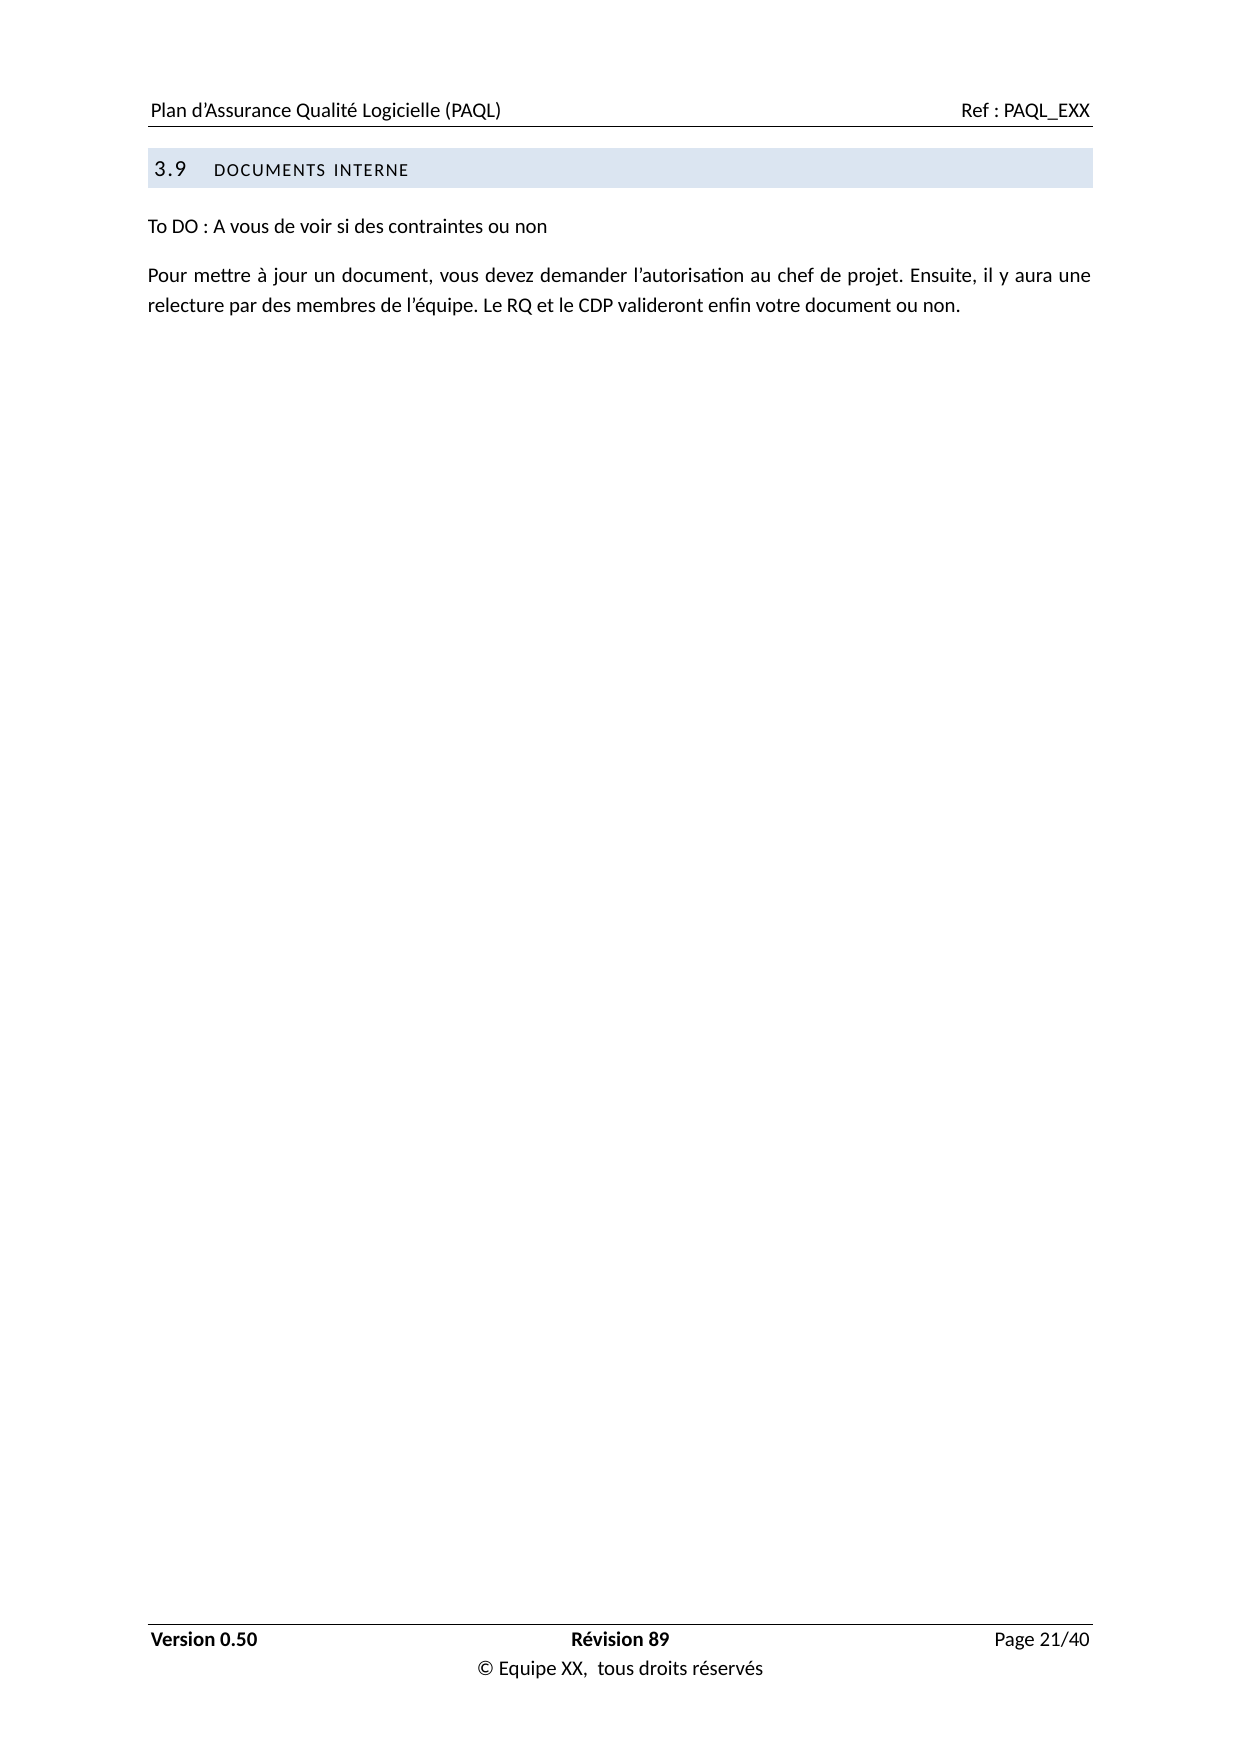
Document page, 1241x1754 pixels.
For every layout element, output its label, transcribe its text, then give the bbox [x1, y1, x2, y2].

subtitle documents interne [154, 154, 1086, 182]
text To DO : A vous de voir si des contraintes ou non [148, 213, 1093, 238]
text Pour mettre à jour un document, vous devez demander l’autorisation au chef de projet. Ensuite, il y aura une relecture par des membres de l’équipe. Le RQ et le CDP valideront enfin votre document ou non. [148, 263, 1093, 317]
